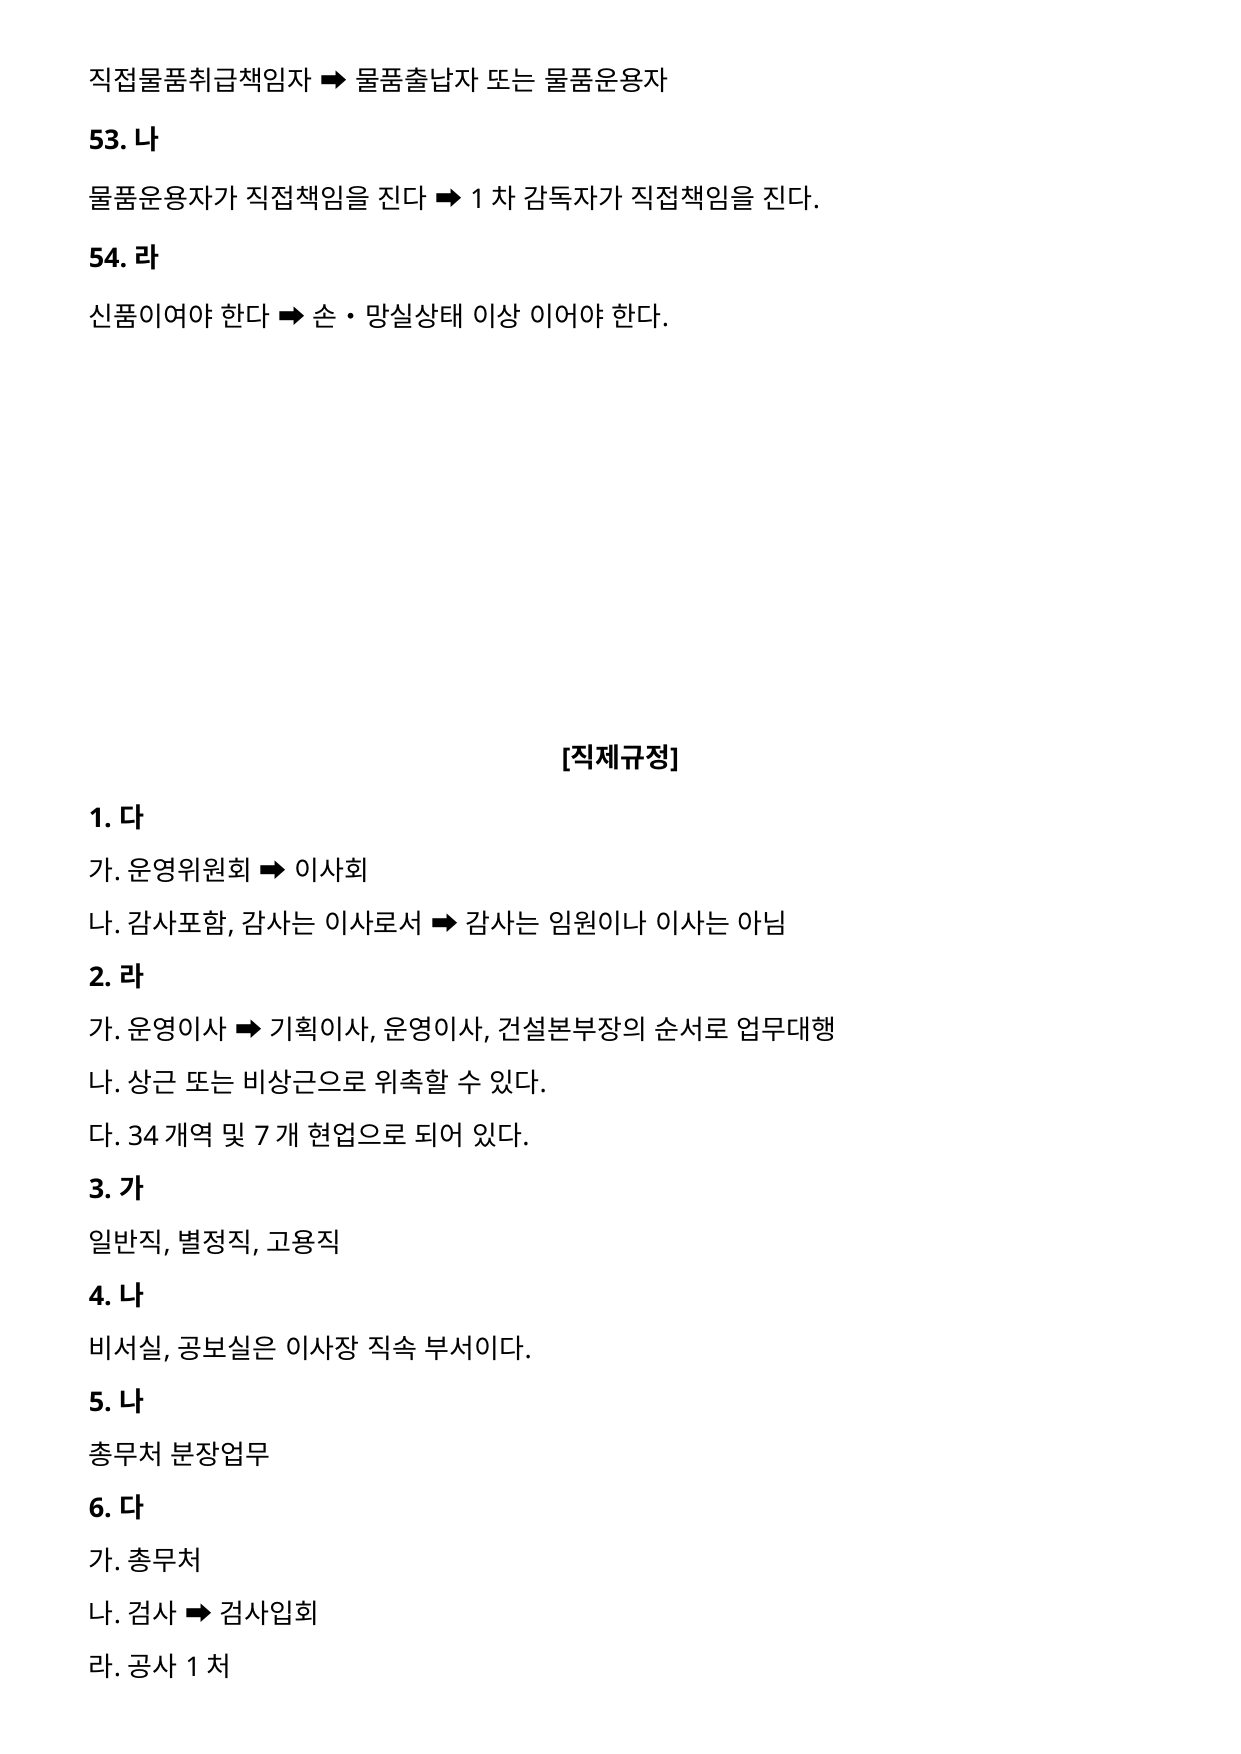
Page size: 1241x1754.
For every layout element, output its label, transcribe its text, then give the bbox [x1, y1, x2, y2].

text [직제규정] [88, 736, 1152, 776]
text 54. 라 [88, 236, 1152, 275]
text 53. 나 [88, 118, 1152, 157]
text 2. 라 [88, 955, 1152, 994]
text 나. 상근 또는 비상근으로 위촉할 수 있다. [88, 1061, 1152, 1101]
text 가. 운영이사 ➡ 기획이사, 운영이사, 건설본부장의 순서로 업무대행 [88, 1008, 1152, 1047]
text 6. 다 [88, 1486, 1152, 1525]
text 1. 다 [88, 796, 1152, 835]
text 가. 총무처 [88, 1539, 1152, 1578]
text 비서실, 공보실은 이사장 직속 부서이다. [88, 1327, 1152, 1366]
text 나. 검사 ➡ 검사입회 [88, 1592, 1152, 1632]
text 나. 감사포함, 감사는 이사로서 ➡ 감사는 임원이나 이사는 아님 [88, 902, 1152, 941]
text 신품이여야 한다 ➡ 손・망실상태 이상 이어야 한다. [88, 295, 1152, 334]
text 가. 운영위원회 ➡ 이사회 [88, 849, 1152, 888]
text 일반직, 별정직, 고용직 [88, 1221, 1152, 1260]
text 4. 나 [88, 1274, 1152, 1313]
text 3. 가 [88, 1167, 1152, 1207]
text 라. 공사 1처 [88, 1645, 1152, 1685]
text 다. 34개역 및 7개 현업으로 되어 있다. [88, 1114, 1152, 1154]
text 물품운용자가 직접책임을 진다 ➡ 1차 감독자가 직접책임을 진다. [88, 177, 1152, 216]
text 5. 나 [88, 1380, 1152, 1419]
text 직접물품취급책임자 ➡ 물품출납자 또는 물품운용자 [88, 59, 1152, 98]
text 총무처 분장업무 [88, 1433, 1152, 1472]
